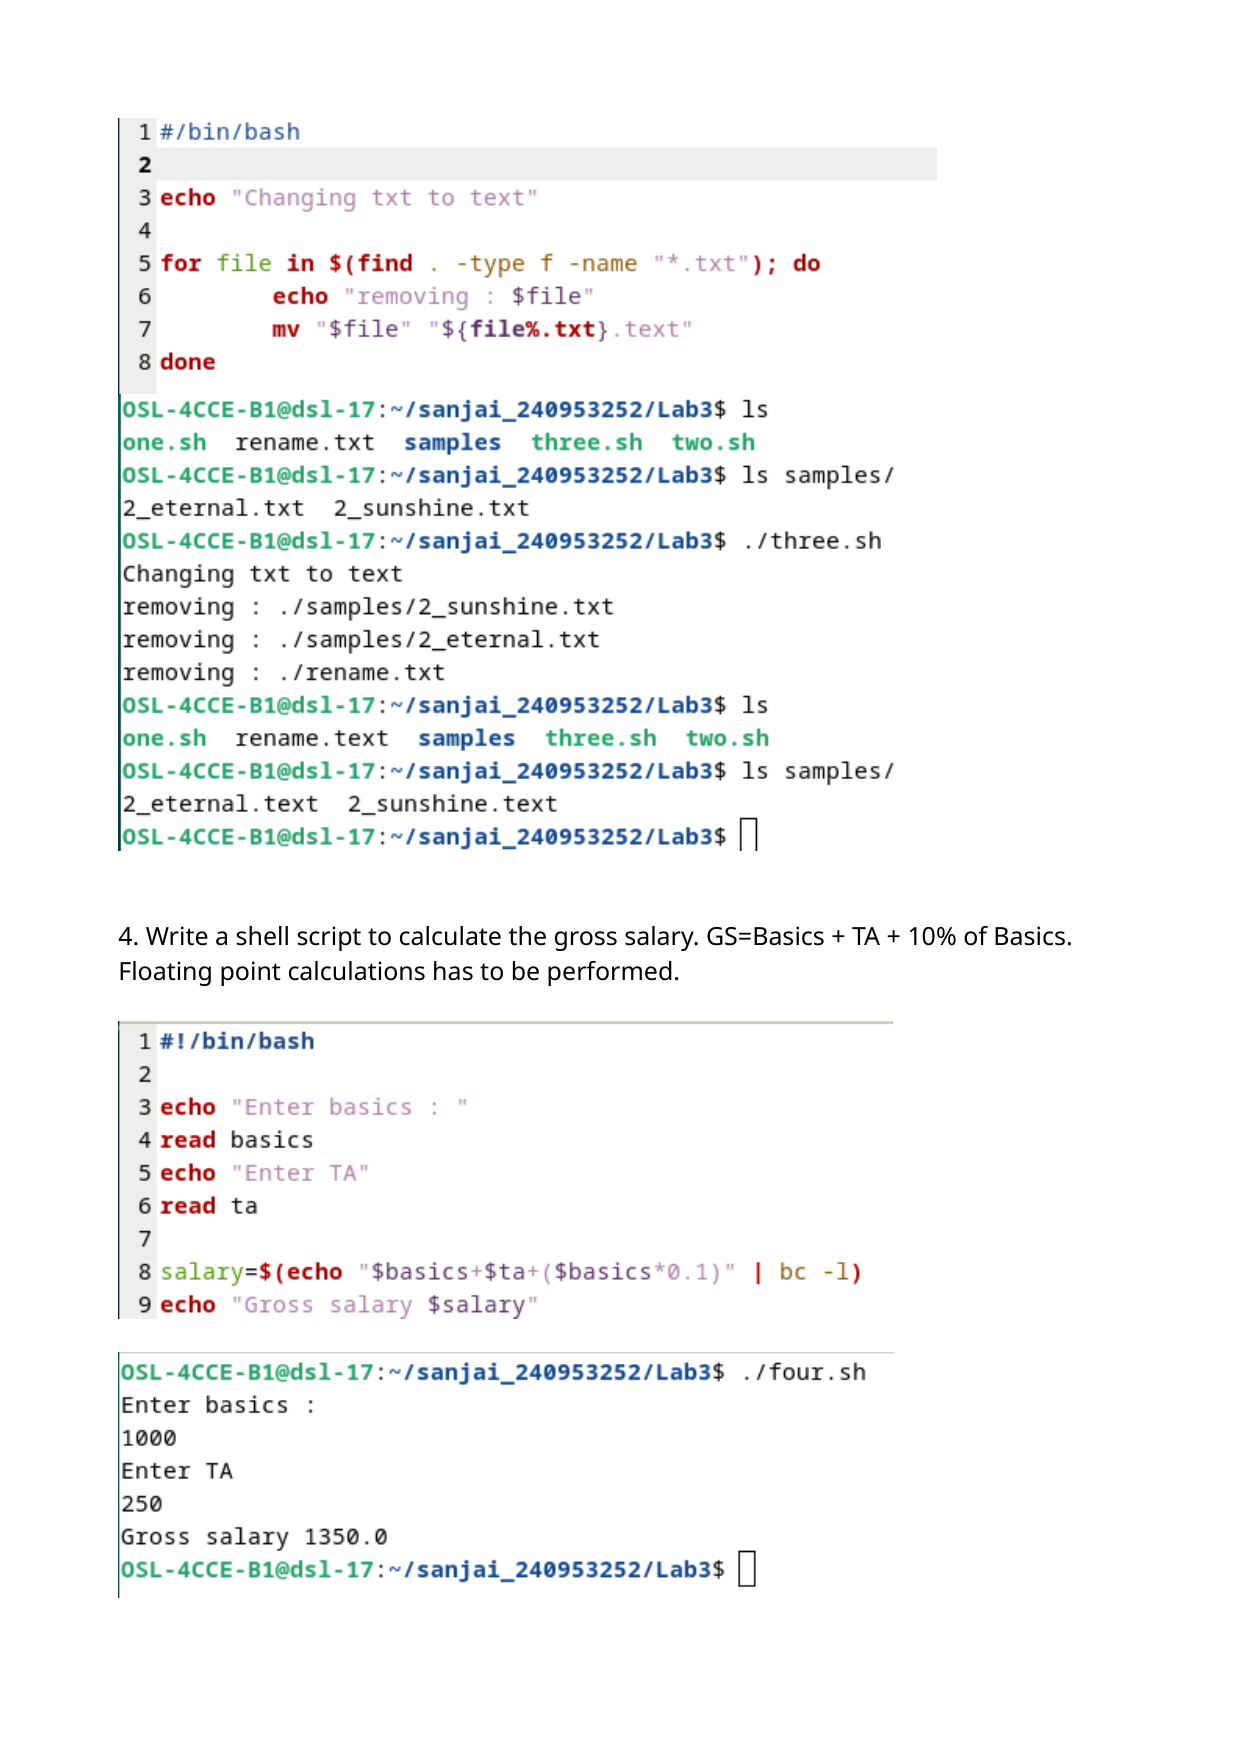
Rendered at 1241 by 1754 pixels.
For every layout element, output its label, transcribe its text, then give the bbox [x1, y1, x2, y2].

picture [118, 1021, 894, 1319]
picture [118, 1352, 895, 1598]
text 4. Write a shell script to calculate the gross salary. GS=Basics + TA + 10% of Basics. [118, 919, 1122, 953]
picture [118, 118, 937, 851]
text Floating point calculations has to be performed. [118, 953, 1122, 987]
